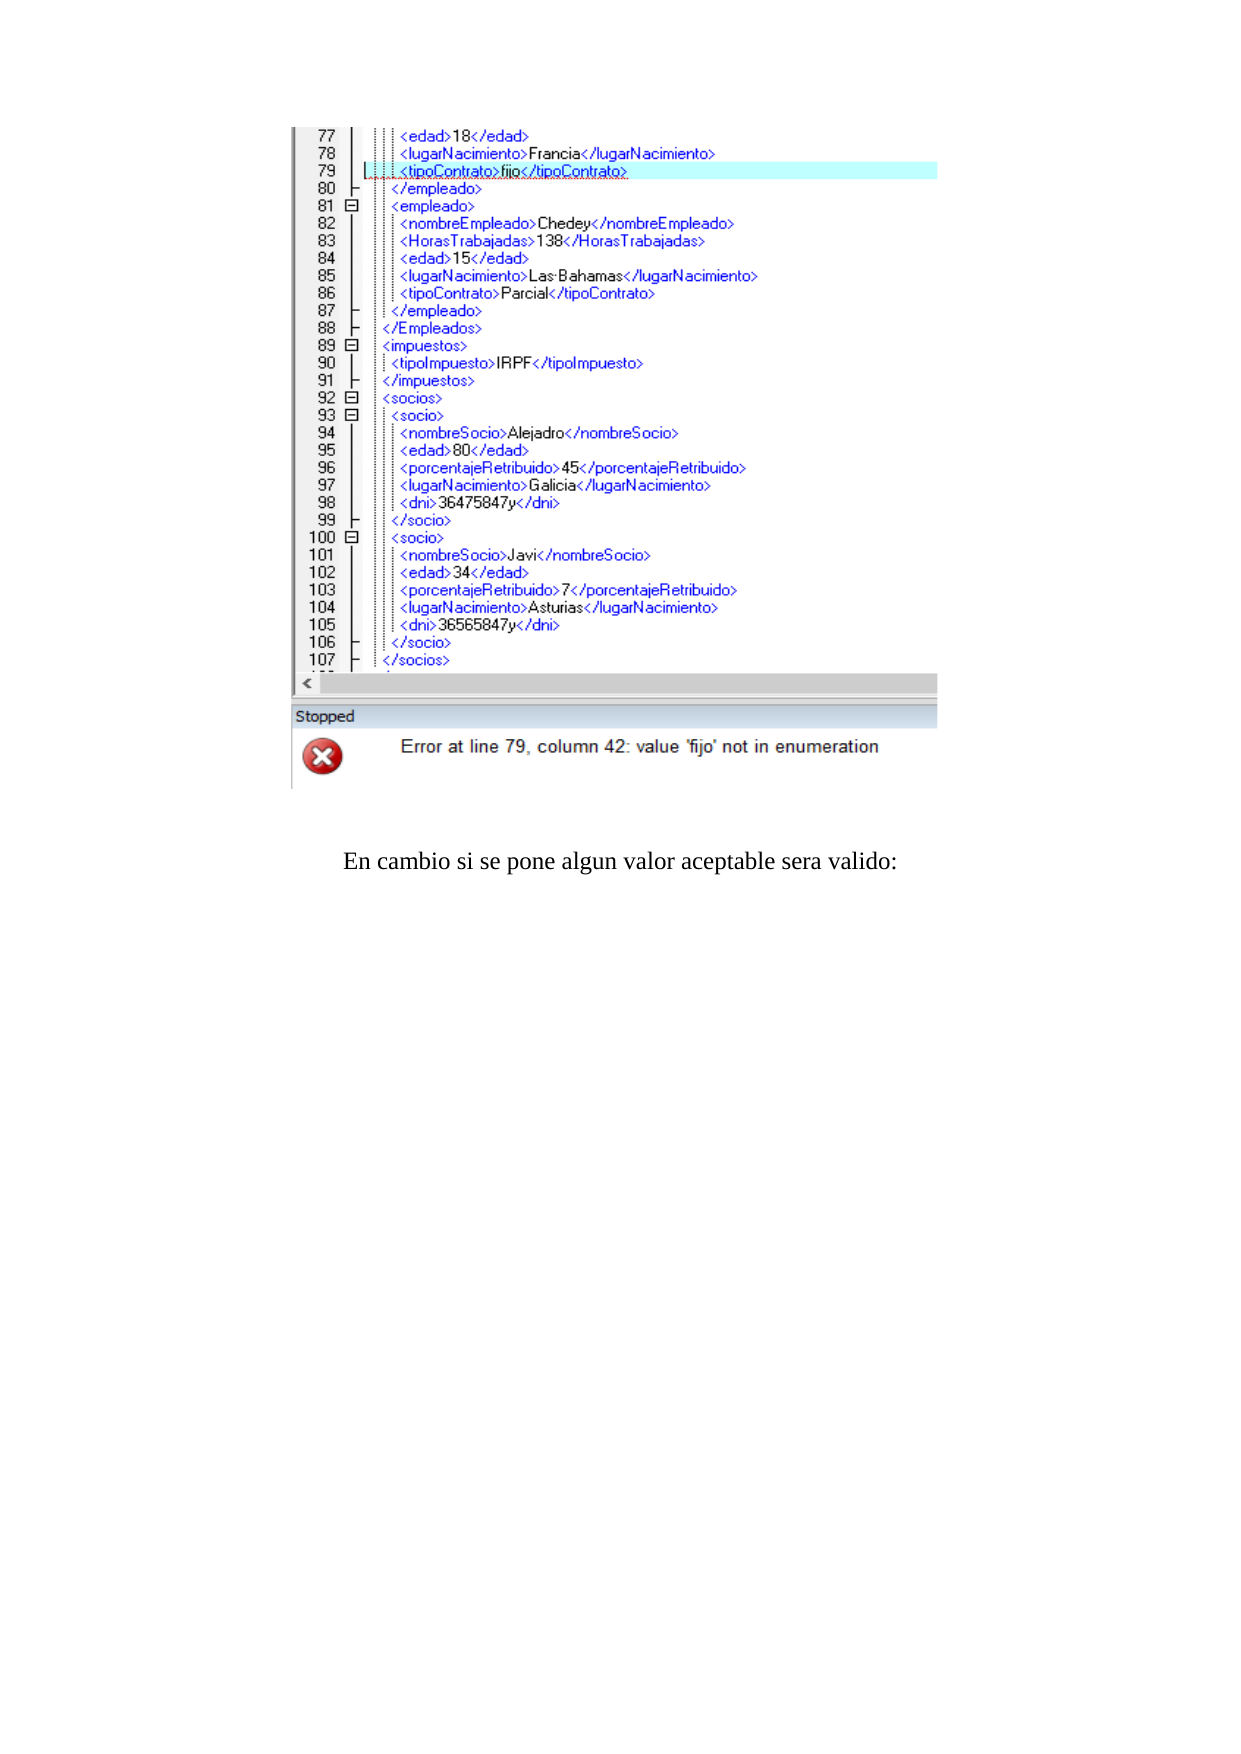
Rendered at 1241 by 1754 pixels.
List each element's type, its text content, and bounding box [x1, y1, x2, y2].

picture [291, 127, 938, 789]
text En cambio si se pone algun valor aceptable sera valido: [118, 846, 1122, 874]
